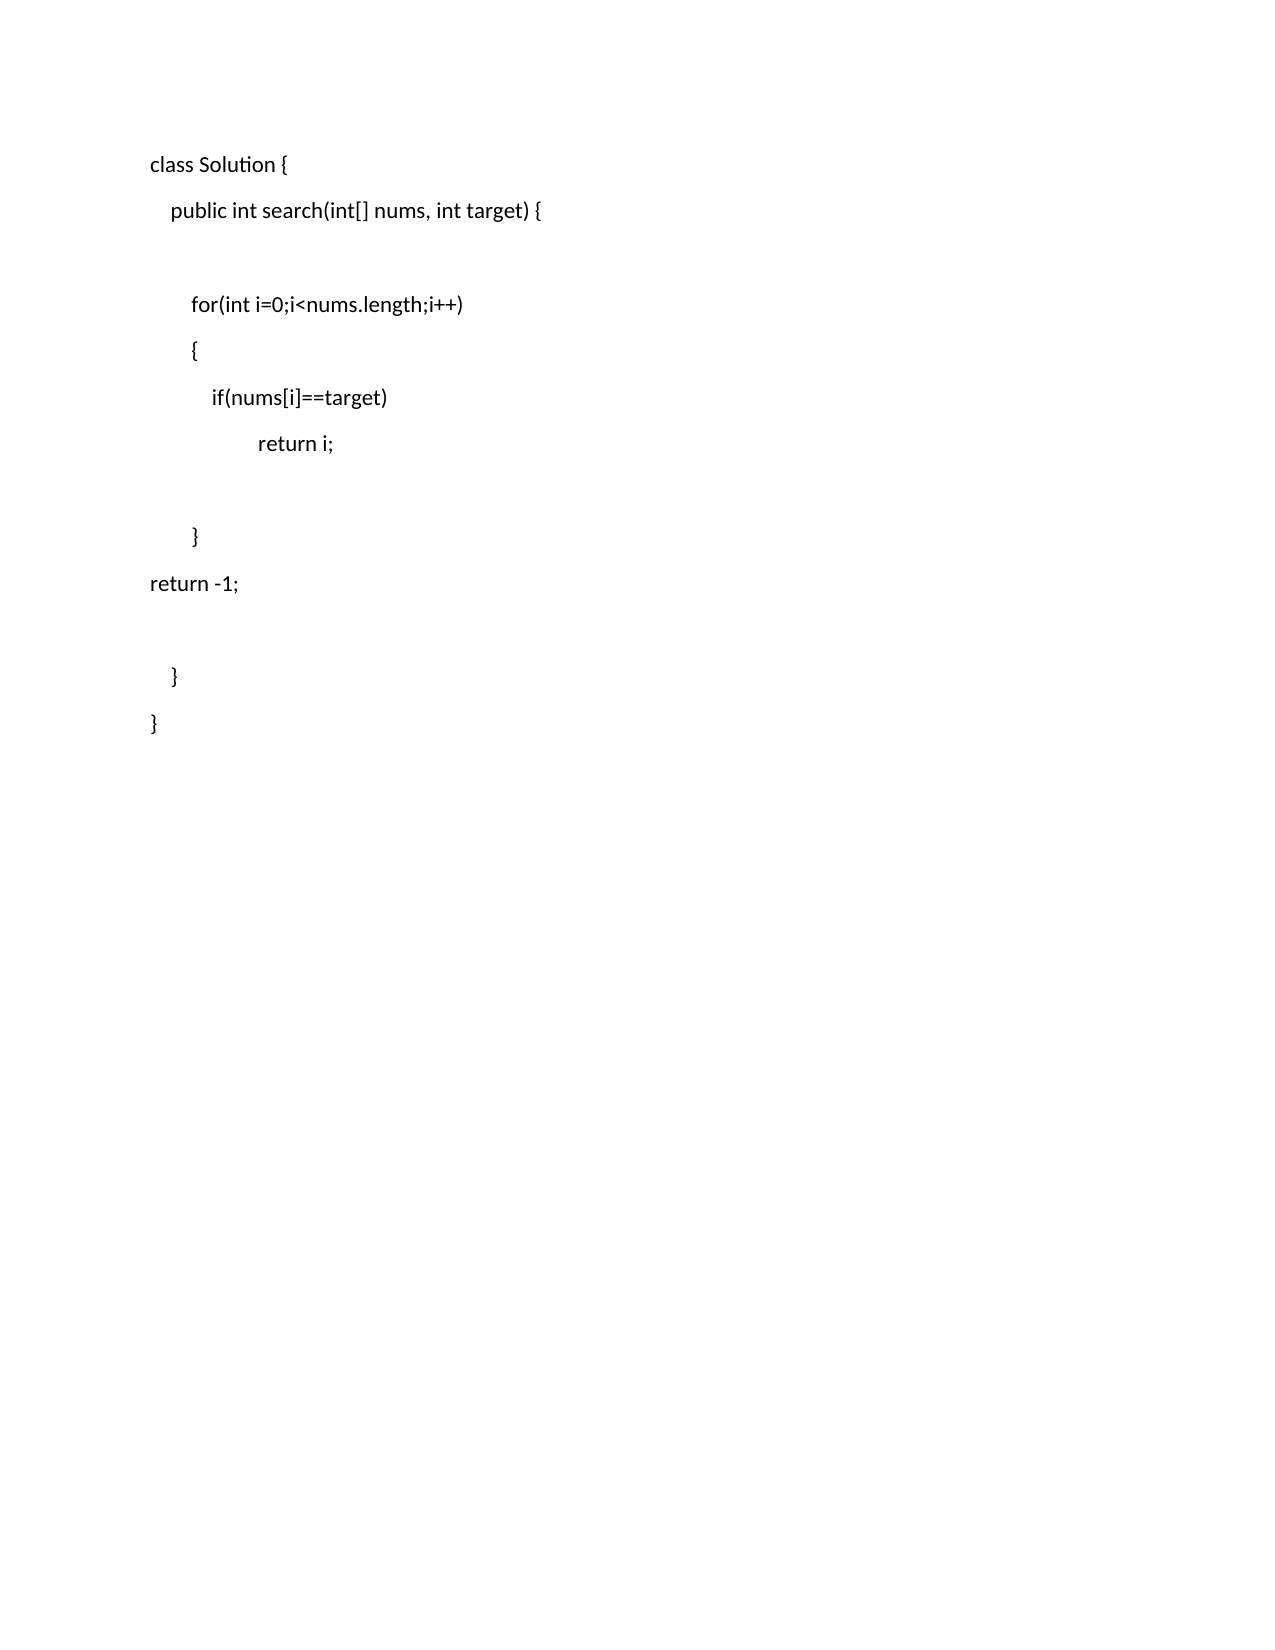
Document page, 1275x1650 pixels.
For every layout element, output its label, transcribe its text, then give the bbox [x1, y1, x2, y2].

text } [150, 522, 1125, 551]
text public int search(int[] nums, int target) { [150, 197, 1125, 224]
text return -1; [150, 569, 1125, 597]
text for(int i=0;i<nums.length;i++) [150, 290, 1125, 318]
text return i; [150, 429, 1125, 457]
text { [150, 336, 1125, 364]
text } [150, 662, 1125, 690]
text class Solution { [150, 150, 1125, 178]
text } [150, 709, 1125, 737]
text if(nums[i]==target) [150, 383, 1125, 411]
